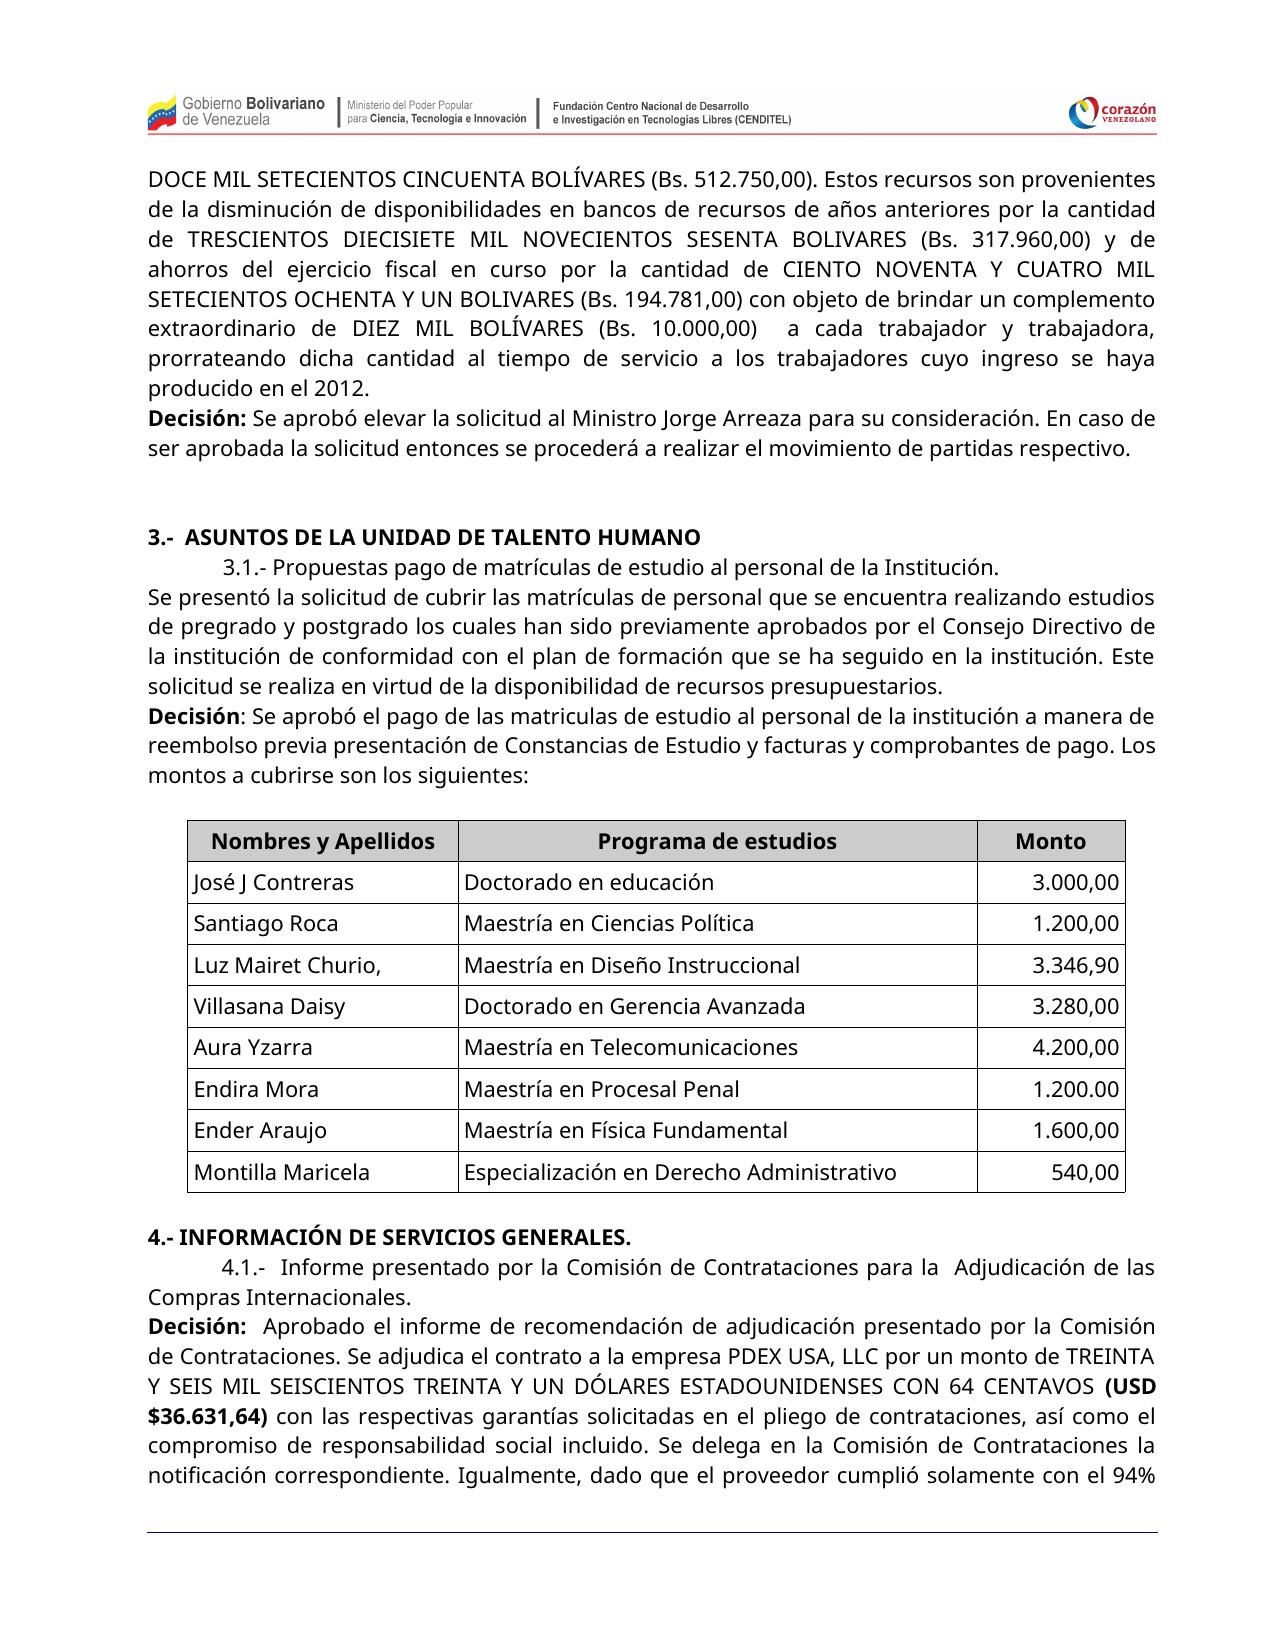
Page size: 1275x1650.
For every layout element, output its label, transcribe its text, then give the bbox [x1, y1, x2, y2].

table_header Monto [978, 821, 1125, 861]
table_cell Montilla Maricela [188, 1152, 458, 1192]
table_cell 3.346,90 [978, 945, 1125, 985]
table_cell Luz Mairet Churio, [188, 945, 458, 985]
text Se presentó la solicitud de cubrir las matrículas de personal que se encuentra realizando estudios de pregrado y postgrado los cuales han sido previamente aprobados por el Consejo Directivo de la institución de conformidad con el plan de formación que se ha seguido en la institución. Este solicitud se realiza en virtud de la disponibilidad de recursos presupuestarios. [148, 581, 1157, 701]
text 3.1.- Propuestas pago de matrículas de estudio al personal de la Institución. [148, 552, 1157, 581]
table_cell José J Contreras [188, 862, 458, 902]
text 4.- INFORMACIÓN DE SERVICIOS GENERALES. [148, 1222, 1157, 1252]
table_cell Villasana Daisy [188, 986, 458, 1027]
table_cell 540,00 [978, 1152, 1125, 1192]
text Decisión: Se aprobó elevar la solicitud al Ministro Jorge Arreaza para su consideración. En caso de ser aprobada la solicitud entonces se procederá a realizar el movimiento de partidas respectivo. [148, 403, 1157, 462]
text 4.1.- Informe presentado por la Comisión de Contrataciones para la Adjudicación de las Compras Internacionales. [148, 1252, 1157, 1311]
table_cell 1.200.00 [978, 1069, 1125, 1109]
table_cell Santiago Roca [188, 904, 458, 944]
text DOCE MIL SETECIENTOS CINCUENTA BOLÍVARES (Bs. 512.750,00). Estos recursos son provenientes de la disminución de disponibilidades en bancos de recursos de años anteriores por la cantidad de TRESCIENTOS DIECISIETE MIL NOVECIENTOS SESENTA BOLIVARES (Bs. 317.960,00) y de ahorros del ejercicio fiscal en curso por la cantidad de CIENTO NOVENTA Y CUATRO MIL SETECIENTOS OCHENTA Y UN BOLIVARES (Bs. 194.781,00) con objeto de brindar un complemento extraordinario de DIEZ MIL BOLÍVARES (Bs. 10.000,00) a cada trabajador y trabajadora, prorrateando dicha cantidad al tiempo de servicio a los trabajadores cuyo ingreso se haya producido en el 2012. [148, 164, 1157, 403]
table_cell Doctorado en educación [459, 862, 977, 902]
table_cell Maestría en Ciencias Política [459, 904, 977, 944]
table_cell 3.000,00 [978, 862, 1125, 902]
text 3.- ASUNTOS DE LA UNIDAD DE TALENTO HUMANO [148, 522, 1157, 552]
table_cell 4.200,00 [978, 1028, 1125, 1068]
table_cell Maestría en Diseño Instruccional [459, 945, 977, 985]
table_cell Endira Mora [188, 1069, 458, 1109]
text Decisión: Aprobado el informe de recomendación de adjudicación presentado por la Comisión de Contrataciones. Se adjudica el contrato a la empresa PDEX USA, LLC por un monto de TREINTA Y SEIS MIL SEISCIENTOS TREINTA Y UN DÓLARES ESTADOUNIDENSES CON 64 CENTAVOS (USD $36.631,64) con las respectivas garantías solicitadas en el pliego de contrataciones, así como el compromiso de responsabilidad social incluido. Se delega en la Comisión de Contrataciones la notificación correspondiente. Igualmente, dado que el proveedor cumplió solamente con el 94% [148, 1311, 1157, 1490]
table_header Programa de estudios [459, 821, 977, 861]
picture [147, 88, 1157, 135]
table_cell Aura Yzarra [188, 1028, 458, 1068]
table_cell Maestría en Telecomunicaciones [459, 1028, 977, 1068]
table_cell Especialización en Derecho Administrativo [459, 1152, 977, 1192]
text Decisión: Se aprobó el pago de las matriculas de estudio al personal de la institución a manera de reembolso previa presentación de Constancias de Estudio y facturas y comprobantes de pago. Los montos a cubrirse son los siguientes: [148, 701, 1157, 790]
table_cell 1.600,00 [978, 1110, 1125, 1151]
table_cell Maestría en Procesal Penal [459, 1069, 977, 1109]
table_header Nombres y Apellidos [188, 821, 458, 861]
table_cell 3.280,00 [978, 986, 1125, 1027]
table_cell 1.200,00 [978, 904, 1125, 944]
table_cell Ender Araujo [188, 1110, 458, 1151]
table_cell Maestría en Física Fundamental [459, 1110, 977, 1151]
table_cell Doctorado en Gerencia Avanzada [459, 986, 977, 1027]
